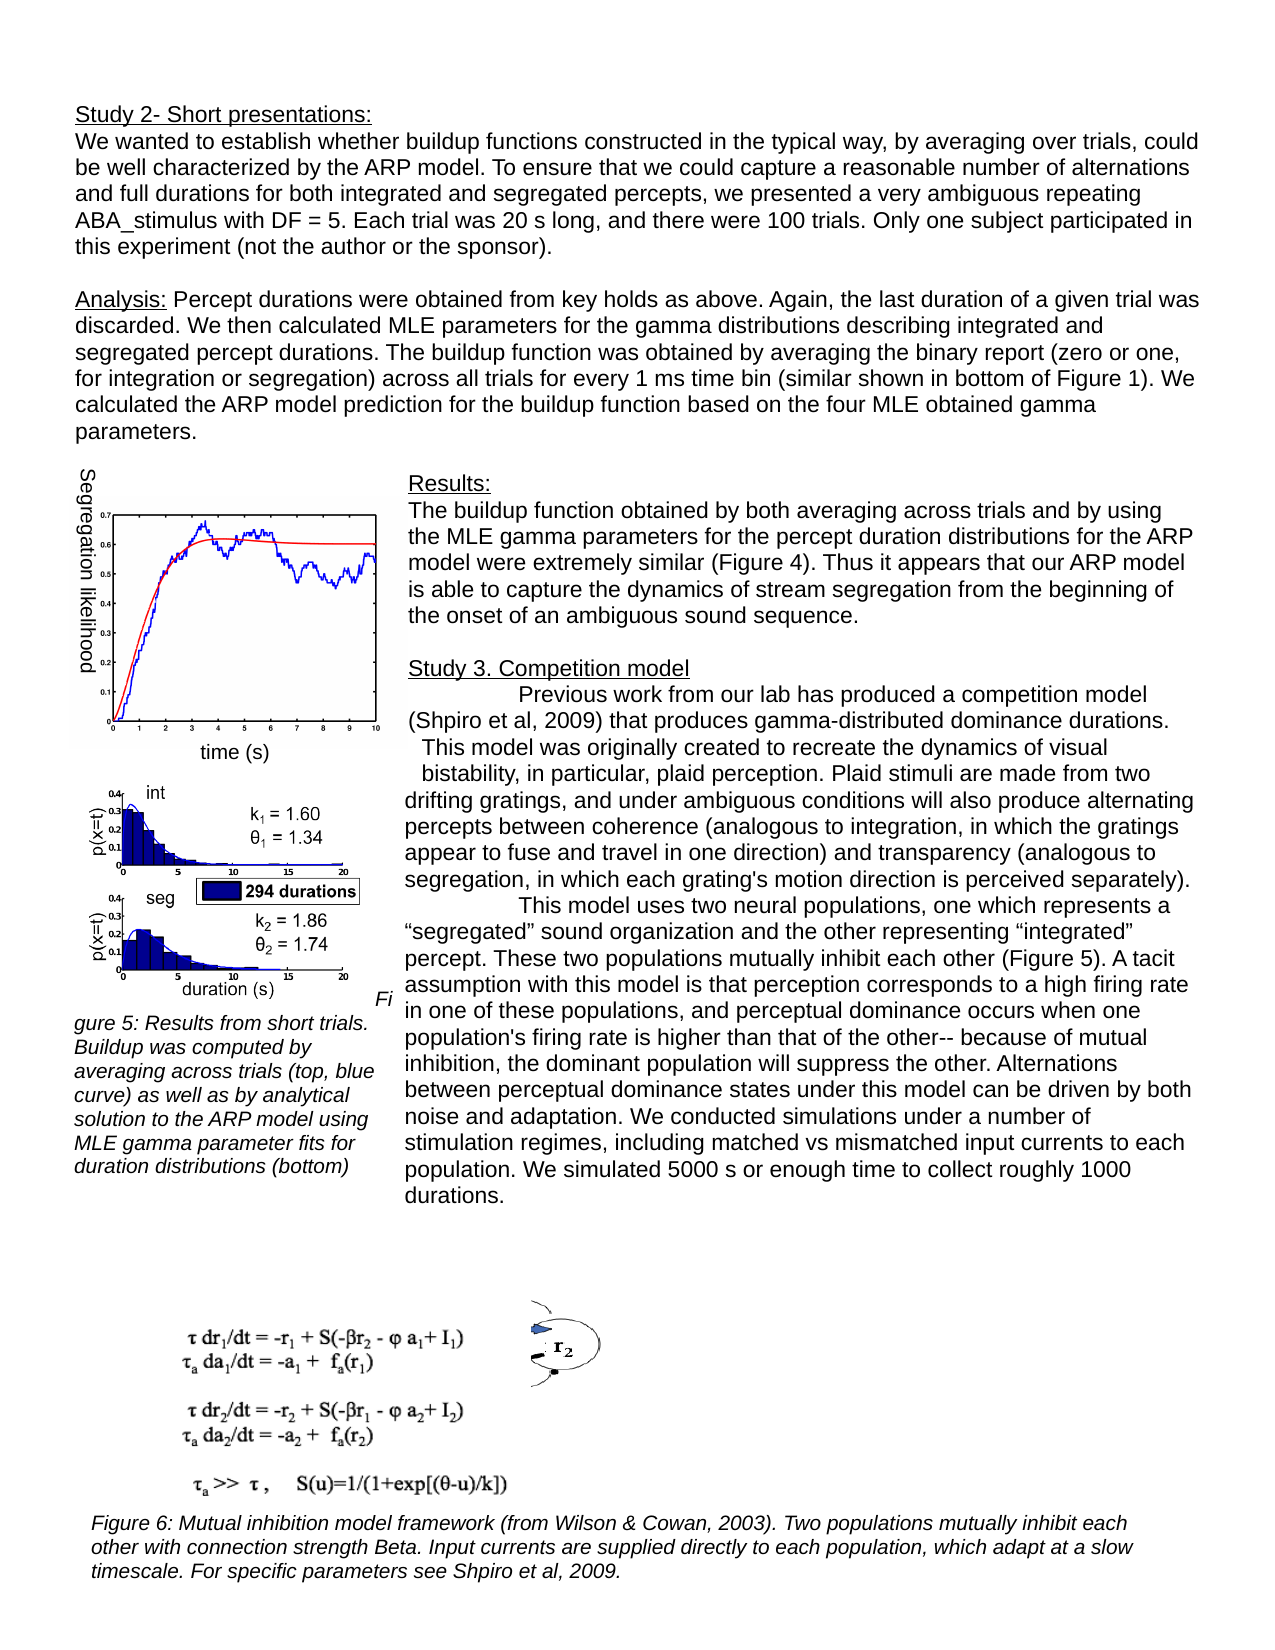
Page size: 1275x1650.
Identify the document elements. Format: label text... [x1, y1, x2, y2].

text We wanted to establish whether buildup functions constructed in the typical way, by averaging over trials, could be well characterized by the ARP model. To ensure that we could capture a reasonable number of alternations and full durations for both integrated and segregated percepts, we presented a very ambiguous repeating ABA_stimulus with DF = 5. Each trial was 20 s long, and there were 100 trials. Only one subject participated in this experiment (not the author or the sponsor). [75, 128, 1200, 259]
text This model uses two neural populations, one which represents a “segregated” sound organization and the other representing “integrated” percept. These two populations mutually inhibit each other (Figure 5). A tacit assumption with this model is that perception corresponds to a high firing rate in one of these populations, and perceptual dominance occurs when one population's firing rate is higher than that of the other-- because of mutual inhibition, the dominant population will suppress the other. Alternations between perceptual dominance states under this model can be driven by both noise and adaptation. We conducted simulations under a number of stimulation regimes, including matched vs mismatched input currents to each population. We simulated 5000 s or enough time to collect roughly 1000 durations. [404, 892, 1200, 1208]
text Figure 6: Mutual inhibition model framework (from Wilson & Cowan, 2003). Two populations mutually inhibit each other with connection strength Beta. Input currents are supplied directly to each population, which adapt at a slow timescale. For specific parameters see Shpiro et al, 2009. [91, 1511, 1182, 1583]
text Study 3. Competition model [408, 655, 1200, 681]
text Analysis: Percept durations were obtained from key holds as above. Again, the last duration of a given trial was discarded. We then calculated MLE parameters for the gamma distributions describing integrated and segregated percept durations. The buildup function was obtained by averaging the binary report (zero or one, for integration or segregation) across all trials for every 1 ms time bin (similar shown in bottom of Figure 1). We calculated the ARP model prediction for the buildup function based on the four MLE obtained gamma parameters. [75, 286, 1200, 444]
text Results: [75, 470, 1200, 497]
text Previous work from our lab has produced a competition model (Shpiro et al, 2009) that produces gamma-distributed dominance durations. This model was originally created to recreate the dynamics of visual bistability, in particular, plaid perception. Plaid stimuli are made from two drifting gratings, and under ambiguous conditions will also produce alternating percepts between coherence (analogous to integration, in which the gratings appear to fuse and travel in one direction) and transparency (analogous to segregation, in which each grating's motion direction is perceived separately). [75, 681, 1200, 892]
picture [89, 785, 360, 999]
text The buildup function obtained by both averaging across trials and by using the MLE gamma parameters for the percept duration distributions for the ARP model were extremely similar (Figure 4). Thus it appears that our ARP model is able to capture the dynamics of stream segregation from the beginning of the onset of an ambiguous sound sequence. [408, 497, 1200, 628]
picture [91, 1256, 665, 1515]
text Figure 5: Results from short trials. Buildup was computed by averaging across trials (top, blue curve) as well as by analytical solution to the ARP model using MLE gamma parameter fits for duration distributions (bottom) [74, 778, 404, 1178]
text Study 2- Short presentations: [75, 101, 1200, 128]
